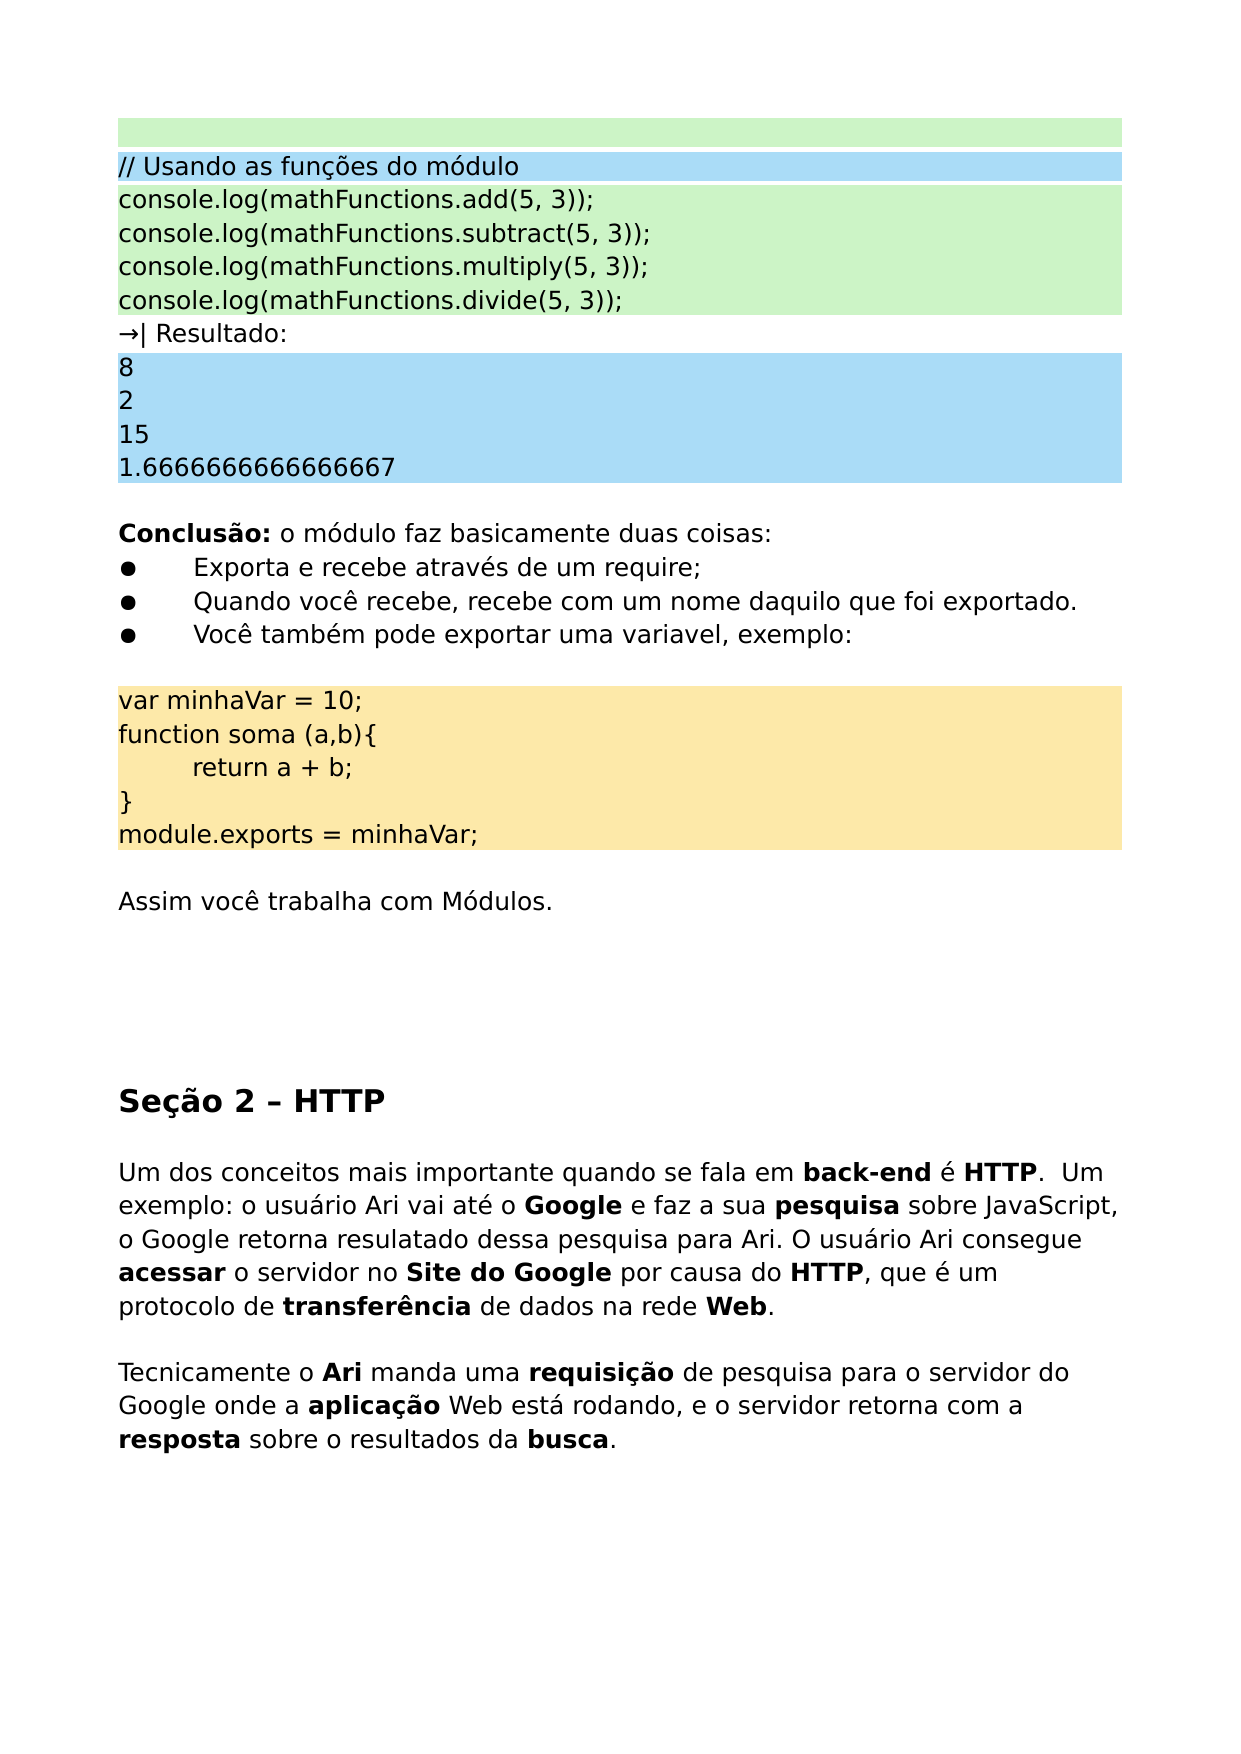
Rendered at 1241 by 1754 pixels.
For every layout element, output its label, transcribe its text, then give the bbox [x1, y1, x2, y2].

text Seção 2 – HTTP [118, 1083, 1122, 1120]
text 2 [118, 386, 1122, 416]
text } [118, 787, 1122, 816]
text var minhaVar = 10; [118, 686, 1122, 716]
text console.log(mathFunctions.multiply(5, 3)); [118, 252, 1122, 281]
text console.log(mathFunctions.add(5, 3)); [118, 185, 1122, 214]
text function soma (a,b){ [118, 720, 1122, 749]
list Quando você recebe, recebe com um nome daquilo que foi exportado. [118, 587, 1122, 616]
text // Usando as funções do módulo [118, 152, 1122, 181]
text 1.6666666666666667 [118, 453, 1122, 483]
text Assim você trabalha com Módulos. [118, 887, 1122, 916]
list Você também pode exportar uma variavel, exemplo: [118, 620, 1122, 649]
text 15 [118, 420, 1122, 449]
text module.exports = minhaVar; [118, 821, 1122, 850]
list Exporta e recebe através de um require; [118, 553, 1122, 582]
text Tecnicamente o Ari manda uma requisição de pesquisa para o servidor do Google onde a aplicação Web está rodando, e o servidor retorna com a resposta sobre o resultados da busca. [118, 1358, 1122, 1454]
text →| Resultado: [118, 319, 1122, 348]
text Conclusão: o módulo faz basicamente duas coisas: [118, 520, 1122, 549]
text return a + b; [118, 753, 1122, 783]
text 8 [118, 353, 1122, 382]
text Um dos conceitos mais importante quando se fala em back-end é HTTP. Um exemplo: o usuário Ari vai até o Google e faz a sua pesquisa sobre JavaScript, o Google retorna resulatado dessa pesquisa para Ari. O usuário Ari consegue acessar o servidor no Site do Google por causa do HTTP, que é um protocolo de transferência de dados na rede Web. [118, 1158, 1122, 1321]
text console.log(mathFunctions.subtract(5, 3)); [118, 219, 1122, 248]
text console.log(mathFunctions.divide(5, 3)); [118, 286, 1122, 315]
